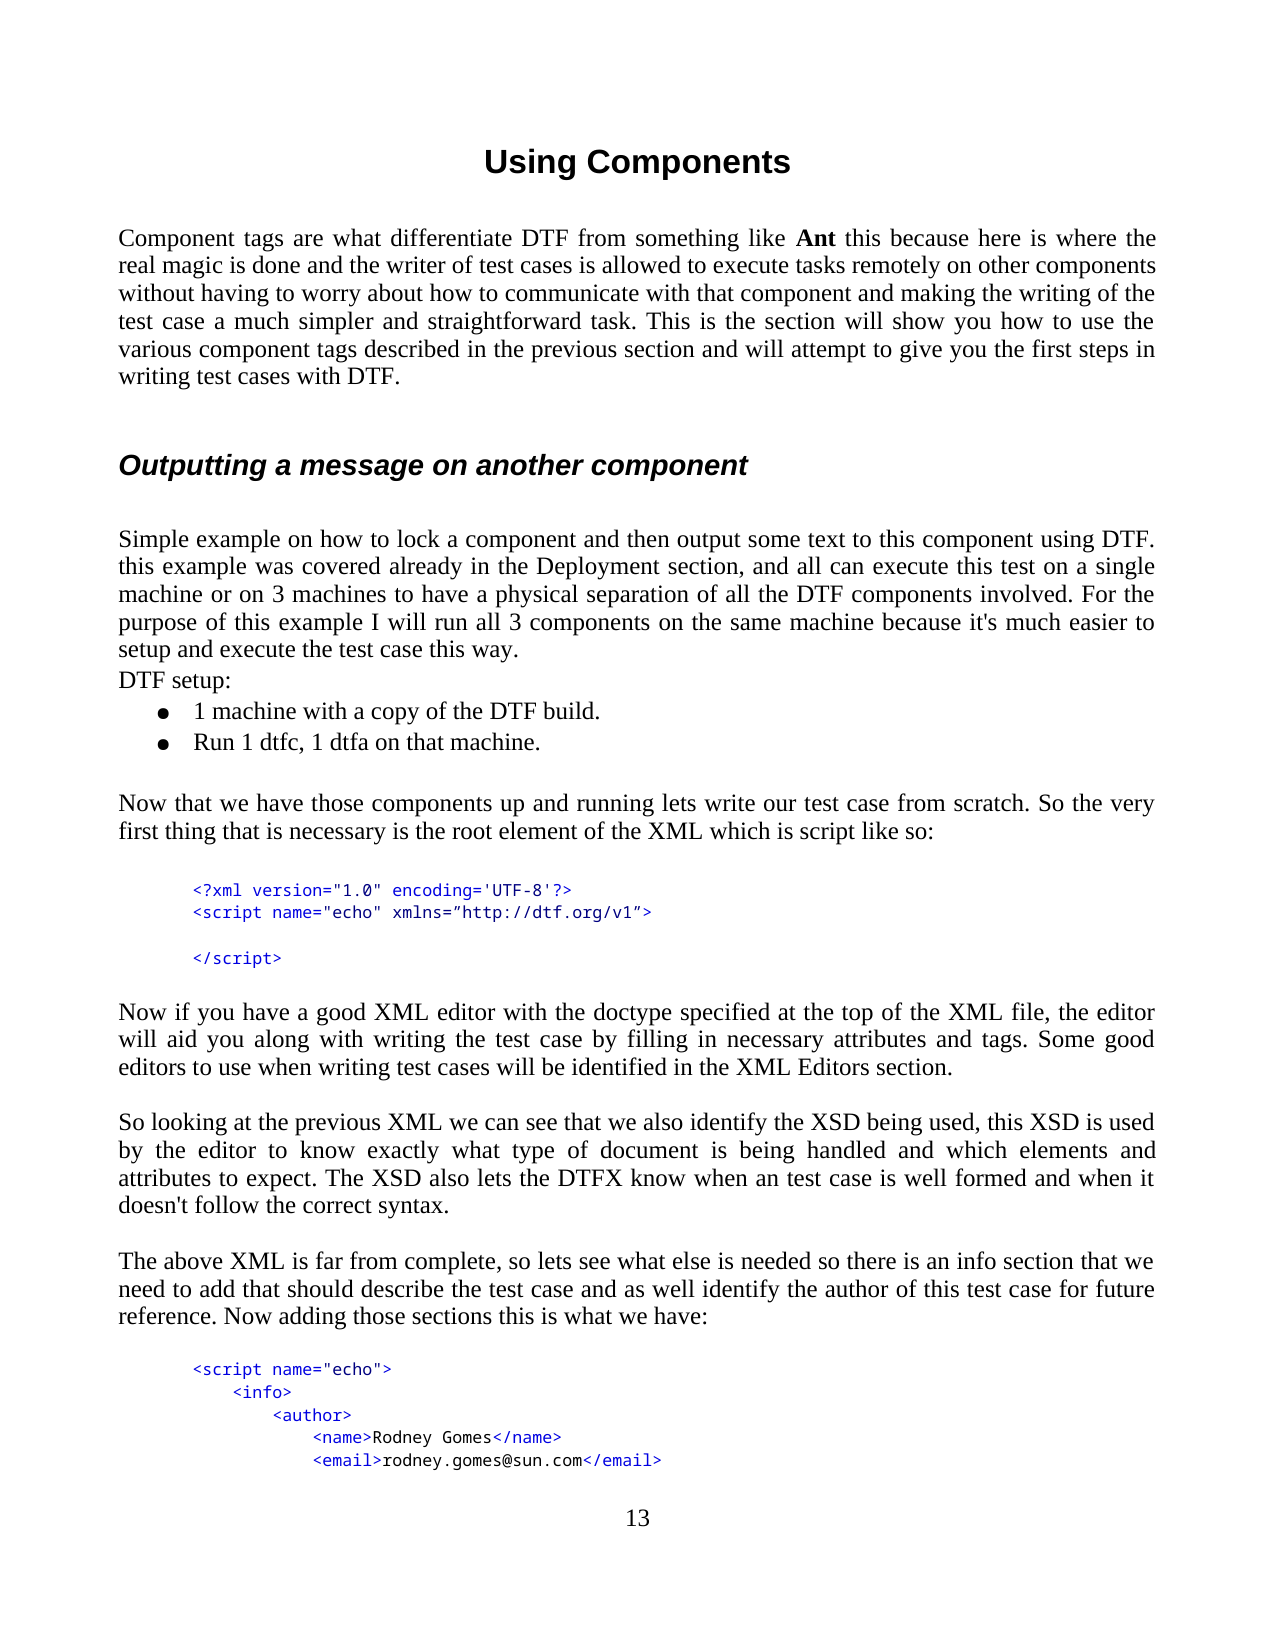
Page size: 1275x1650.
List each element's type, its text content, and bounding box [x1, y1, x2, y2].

text Simple example on how to lock a component and then output some text to this component using DTF. this example was covered already in the Deployment section, and all can execute this test on a single machine or on 3 machines to have a physical separation of all the DTF components involved. For the purpose of this example I will run all 3 components on the same machine because it's much easier to setup and execute the test case this way. [118, 525, 1157, 663]
text DTF setup: [118, 666, 1157, 694]
text <name>Rodney Gomes</name> [192, 1426, 1157, 1449]
text <email>rodney.gomes@sun.com</email> [192, 1449, 1157, 1471]
text Component tags are what differentiate DTF from something like Ant this because here is where the real magic is done and the writer of test cases is allowed to execute tasks remotely on other components without having to worry about how to communicate with that component and making the writing of the test case a much simpler and straightforward task. This is the section will show you how to use the various component tags described in the previous section and will attempt to give you the first steps in writing test cases with DTF. [118, 224, 1157, 390]
list Run 1 dtfc, 1 dtfa on that machine. [156, 728, 1157, 755]
text Now if you have a good XML editor with the doctype specified at the top of the XML file, the editor will aid you along with writing the test case by filling in necessary attributes and tags. Some good editors to use when writing test cases will be identified in the XML Editors section. [118, 998, 1157, 1081]
text Now that we have those components up and running lets write our test case from scratch. So the very first thing that is necessary is the root element of the XML which is script like so: [118, 789, 1157, 844]
text The above XML is far from complete, so lets see what else is needed so there is an info section that we need to add that should describe the test case and as well identify the author of this test case for future reference. Now adding those sections this is what we have: [118, 1247, 1157, 1330]
text <info> [192, 1381, 1157, 1403]
text <author> [192, 1403, 1157, 1426]
text <script name="echo"> [192, 1358, 1157, 1381]
text <?xml version="1.0" encoding='UTF-8'?> [192, 878, 1157, 901]
list 1 machine with a copy of the DTF build. [156, 697, 1157, 725]
subtitle Outputting a message on another component [118, 449, 1157, 481]
text <script name="echo" xmlns=”http://dtf.org/v1”> [192, 901, 1157, 924]
text </script> [192, 946, 1157, 969]
subtitle Using Components [118, 143, 1157, 181]
text So looking at the previous XML we can see that we also identify the XSD being used, this XSD is used by the editor to know exactly what type of document is being handled and which elements and attributes to expect. The XSD also lets the DTFX know when an test case is well formed and when it doesn't follow the correct syntax. [118, 1108, 1157, 1219]
